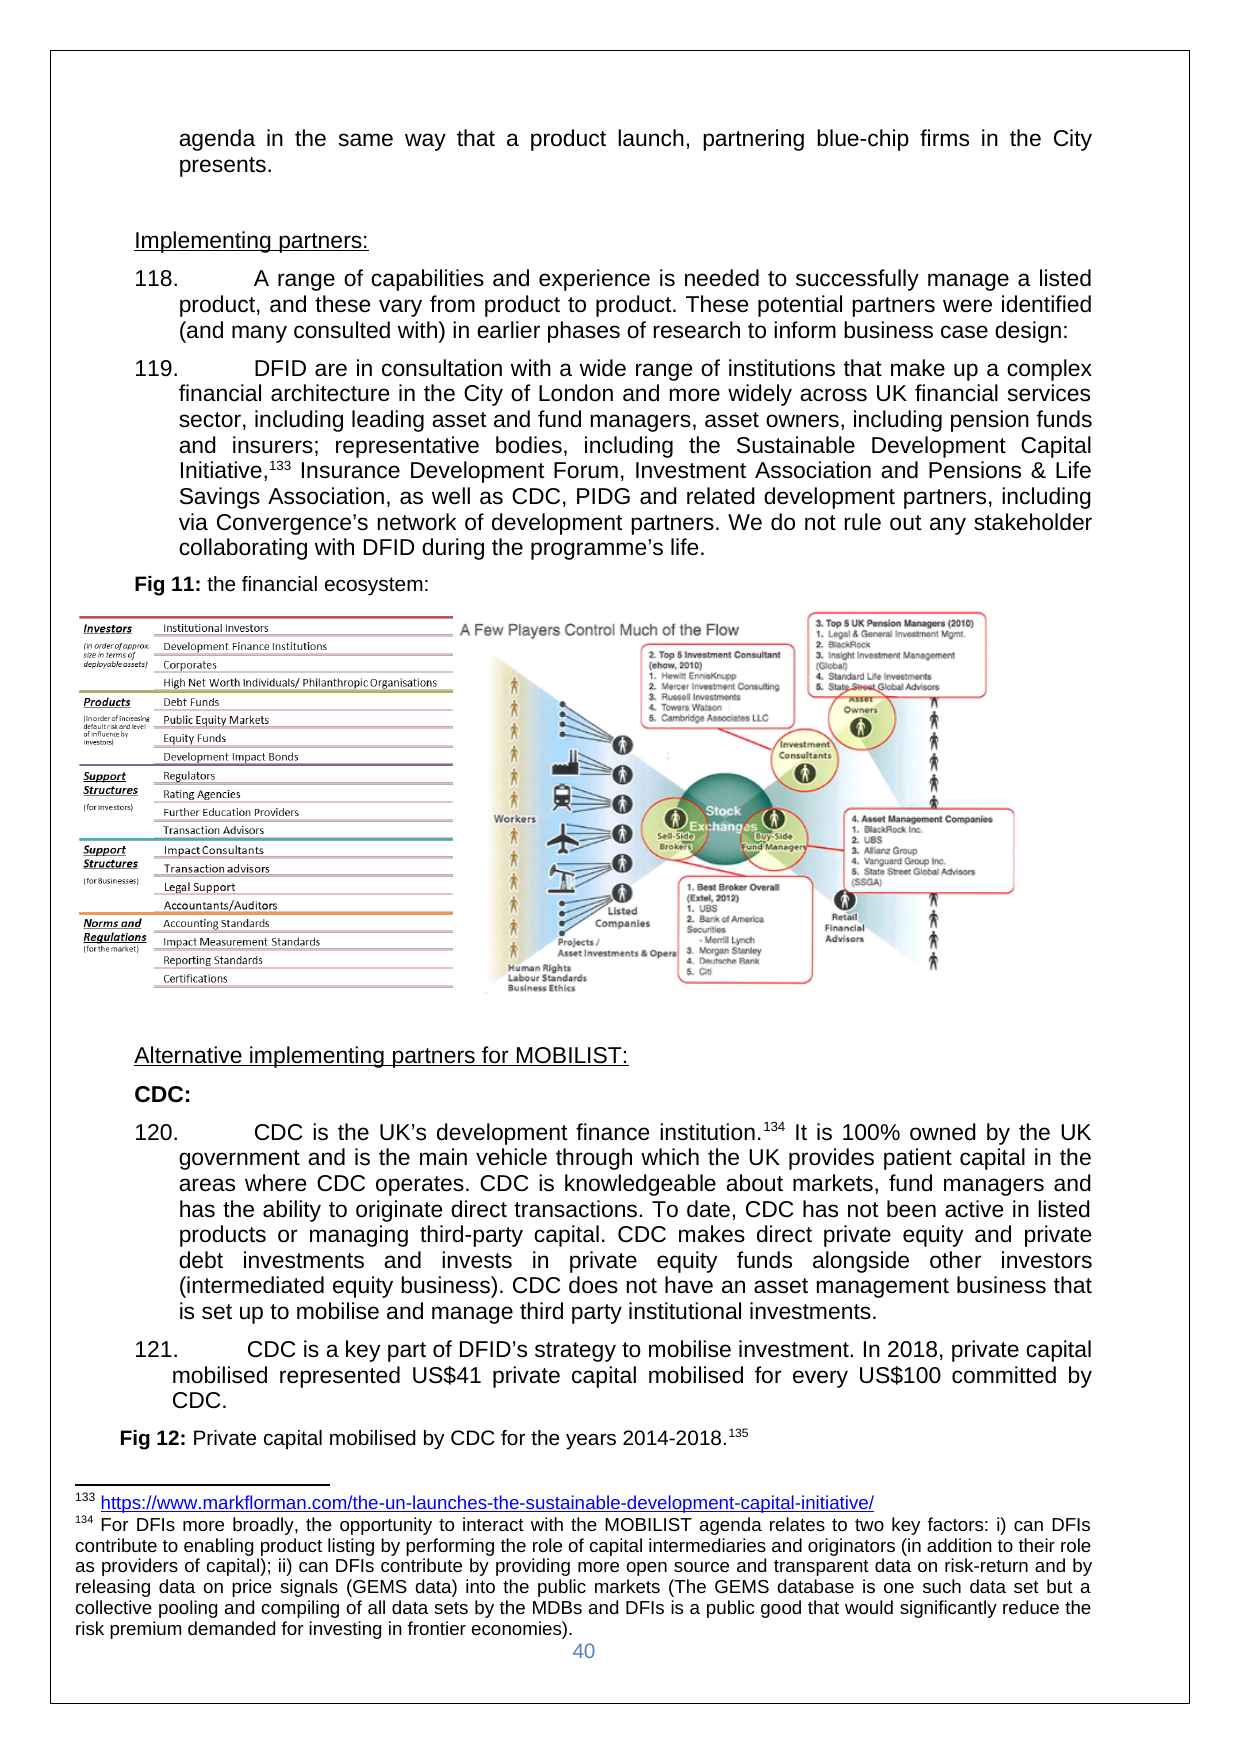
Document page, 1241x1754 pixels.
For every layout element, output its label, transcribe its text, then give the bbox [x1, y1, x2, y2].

text Alternative implementing partners for MOBILIST: [75, 1043, 1093, 1069]
list DFID are in consultation with a wide range of institutions that make up a complex financial architecture in the City of London and more widely across UK financial services sector, including leading asset and fund managers, asset owners, including pension funds and insurers; representative bodies, including the Sustainable Development Capital Initiative, Insurance Development Forum, Investment Association and Pensions & Life Savings Association, as well as CDC, PIDG and related development partners, including via Convergence’s network of development partners. We do not rule out any stakeholder collaborating with DFID during the programme’s life. [134, 355, 1093, 560]
list CDC is a key part of DFID’s strategy to mobilise investment. In 2018, private capital mobilised represented US$41 private capital mobilised for every US$100 committed by CDC. [134, 1337, 1093, 1414]
picture [75, 608, 1017, 993]
list agenda in the same way that a product launch, partnering blue-chip firms in the City presents. [134, 126, 1093, 177]
list CDC is the UK’s development finance institution. It is 100% owned by the UK government and is the main vehicle through which the UK provides patient capital in the areas where CDC operates. CDC is knowledgeable about markets, fund managers and has the ability to originate direct transactions. To date, CDC has not been active in listed products or managing third-party capital. CDC makes direct private equity and private debt investments and invests in private equity funds alongside other investors (intermediated equity business). CDC does not have an asset management business that is set up to mobilise and manage third party institutional investments. [134, 1119, 1093, 1324]
text Fig 11: the financial ecosystem: [75, 573, 1093, 596]
list For DFIs more broadly, the opportunity to interact with the MOBILIST agenda relates to two key factors: i) can DFIs contribute to enabling product listing by performing the role of capital intermediaries and originators (in addition to their role as providers of capital); ii) can DFIs contribute by providing more open source and transparent data on risk-return and by releasing data on price signals (GEMS data) into the public markets (The GEMS database is one such data set but a collective pooling and compiling of all data sets by the MDBs and DFIs is a public good that would significantly reduce the risk premium demanded for investing in frontier economies). [75, 1514, 1093, 1640]
text Implementing partners: [75, 228, 1043, 253]
text CDC: [75, 1081, 1093, 1107]
list A range of capabilities and experience is needed to successfully manage a listed product, and these vary from product to product. These potential partners were identified (and many consulted with) in earlier phases of research to inform business case design: [134, 266, 1093, 343]
text Fig 12: Private capital mobilised by CDC for the years 2014-2018. [119, 1426, 1093, 1449]
list https://www.markflorman.com/the-un-launches-the-sustainable-development-capital-initiative/ [75, 1491, 1093, 1514]
